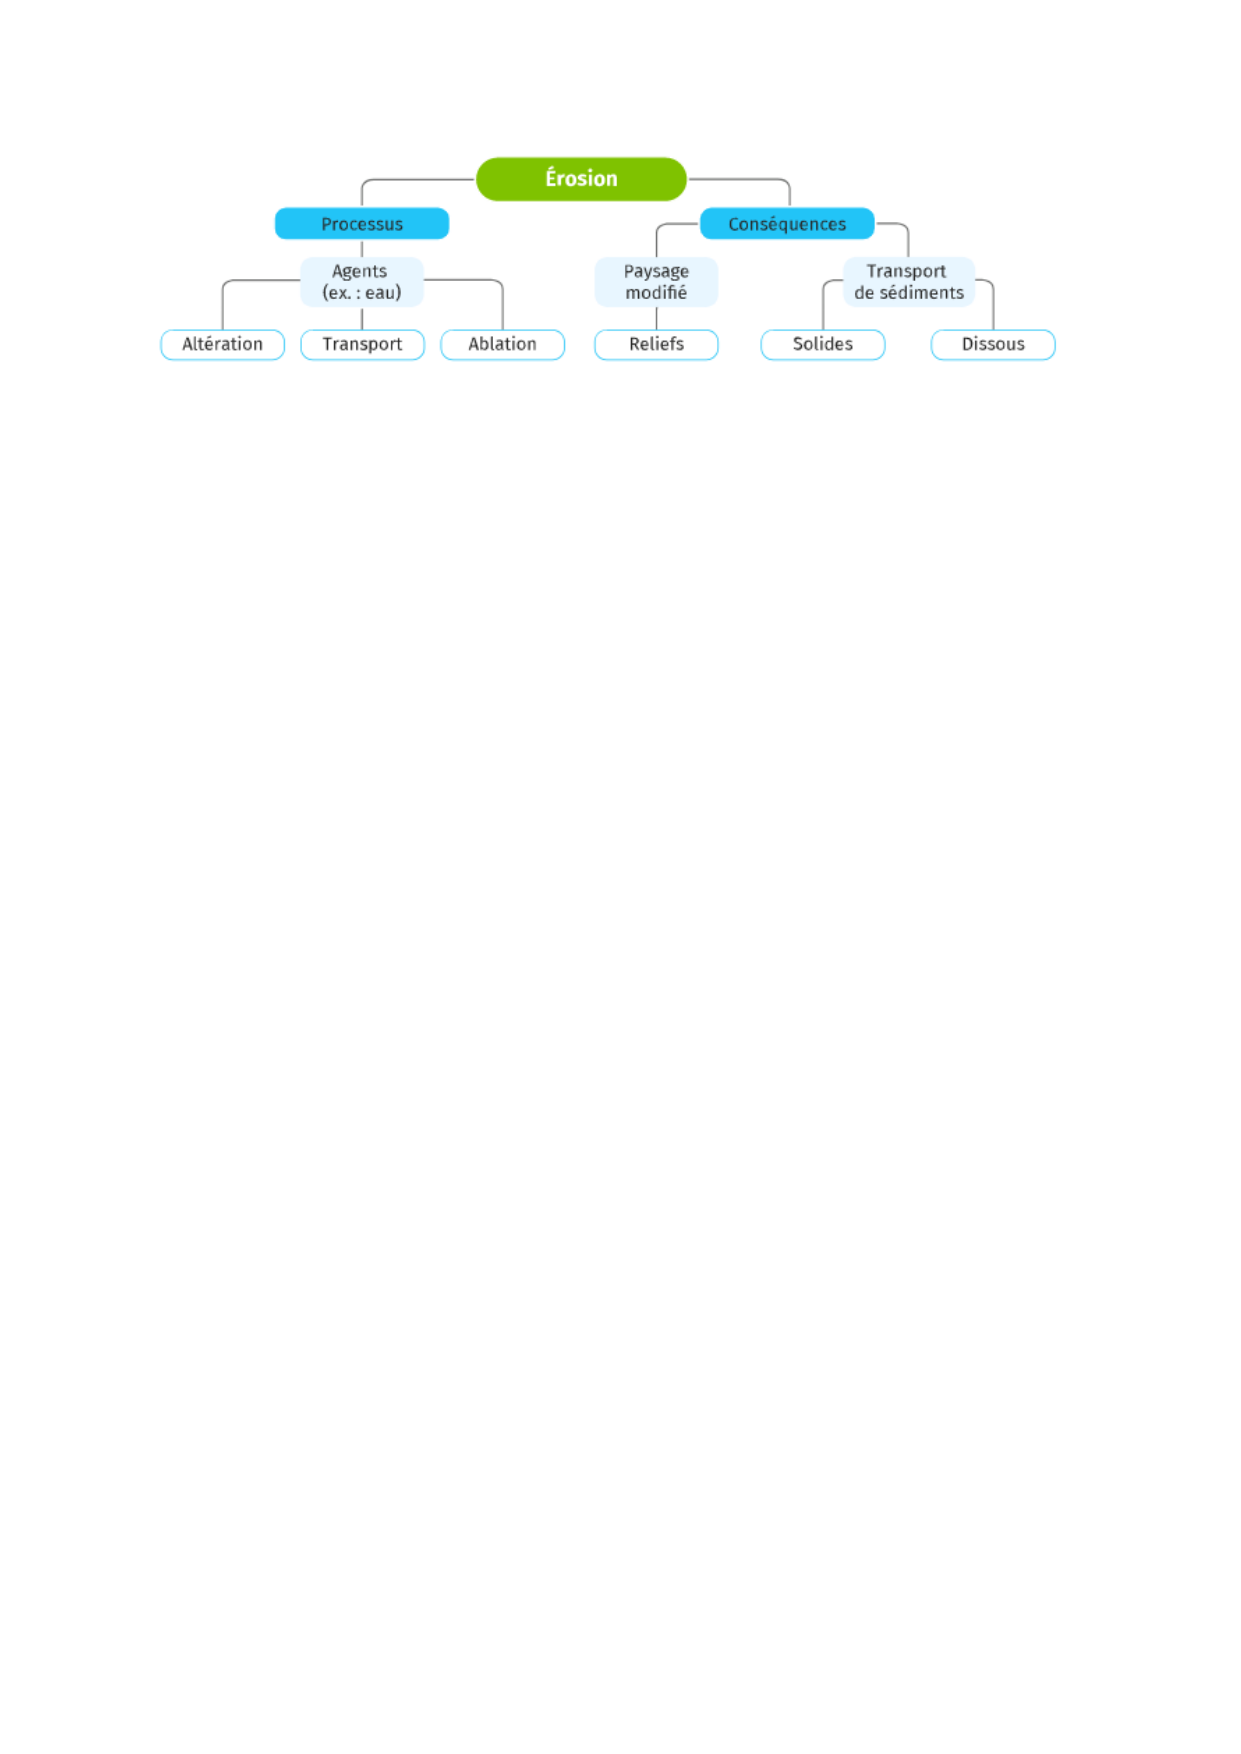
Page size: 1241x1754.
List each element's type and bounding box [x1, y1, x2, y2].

picture [118, 118, 1123, 377]
